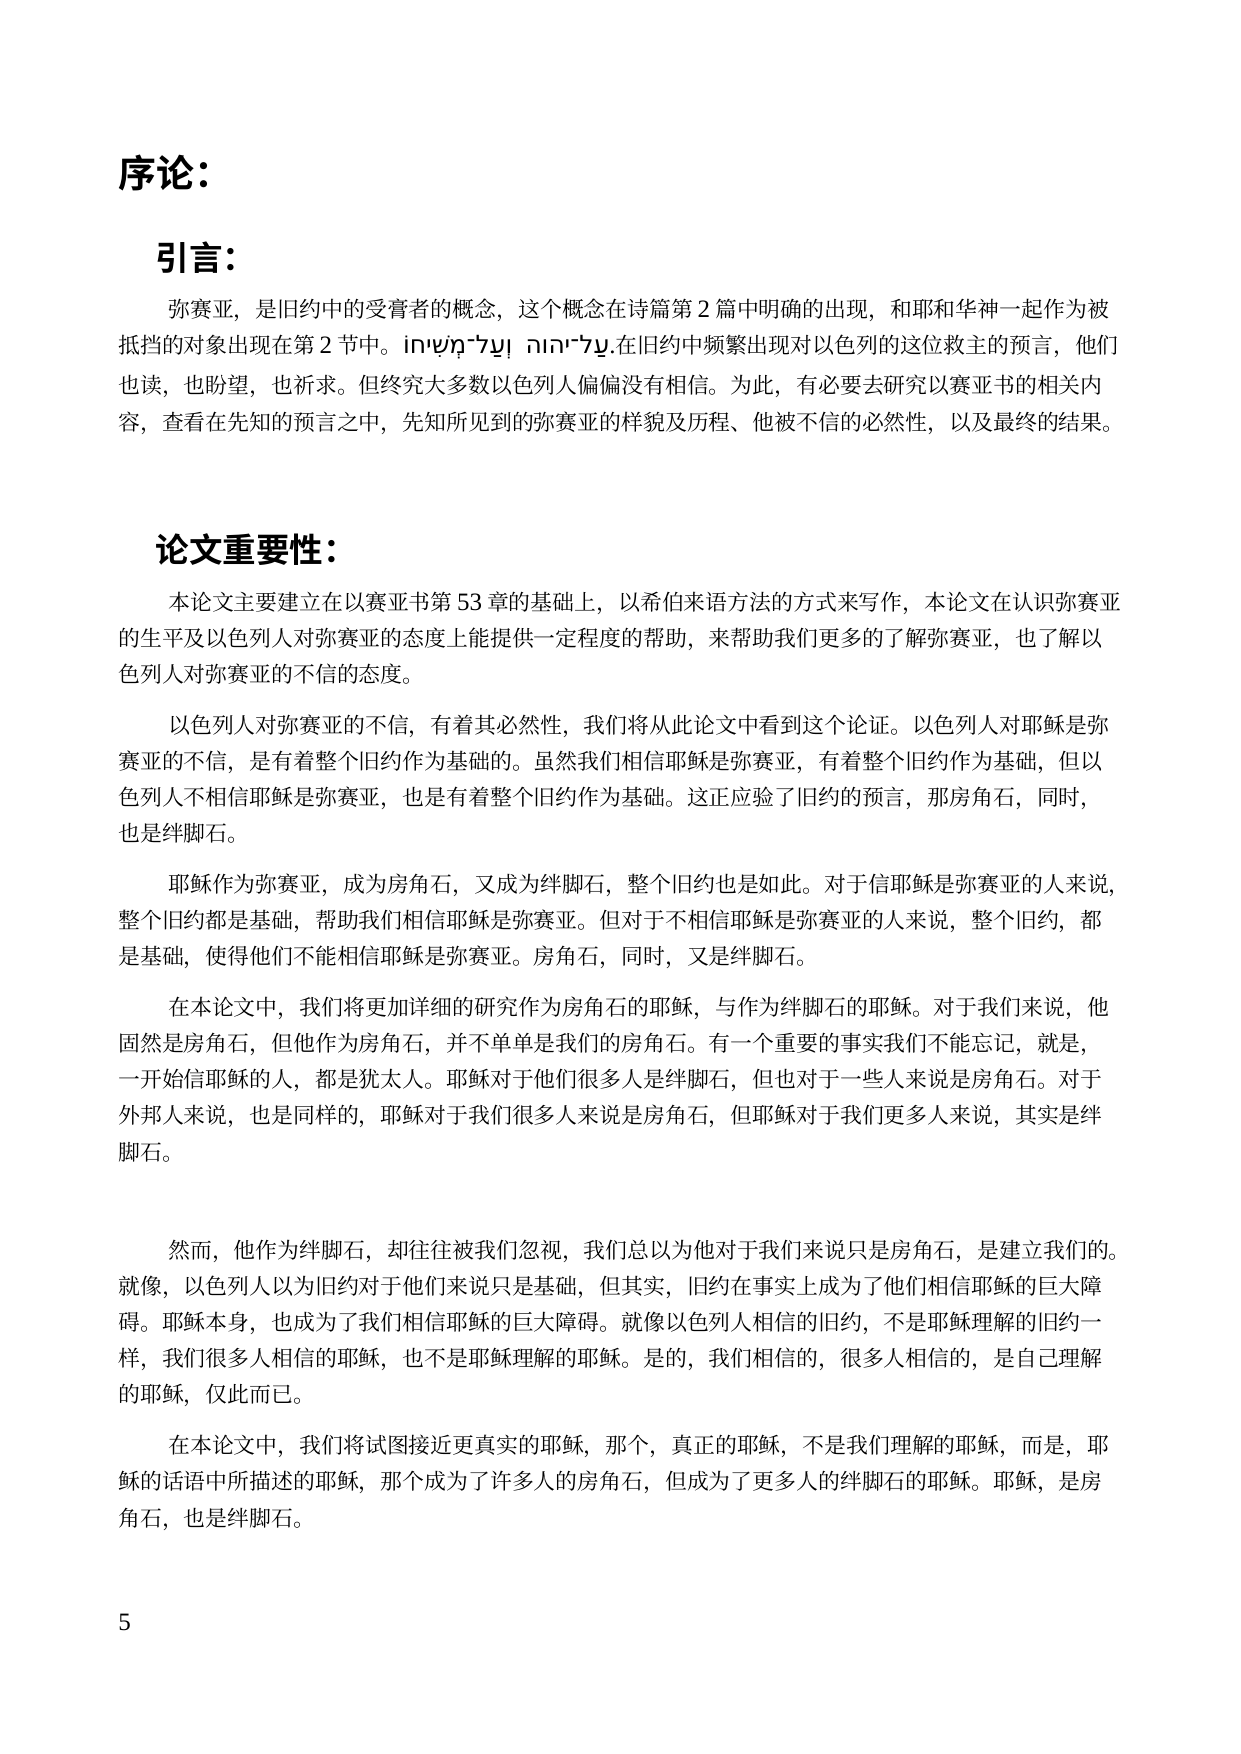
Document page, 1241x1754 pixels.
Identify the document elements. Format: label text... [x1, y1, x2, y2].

subtitle 论文重要性： [118, 524, 1122, 572]
text 耶稣作为弥赛亚，成为房角石，又成为绊脚石，整个旧约也是如此。对于信耶稣是弥赛亚的人来说，整个旧约都是基础，帮助我们相信耶稣是弥赛亚。但对于不相信耶稣是弥赛亚的人来说，整个旧约，都是基础，使得他们不能相信耶稣是弥赛亚。房角石，同时，又是绊脚石。 [118, 867, 1122, 971]
text 在本论文中，我们将更加详细的研究作为房角石的耶稣，与作为绊脚石的耶稣。对于我们来说，他固然是房角石，但他作为房角石，并不单单是我们的房角石。有一个重要的事实我们不能忘记，就是，一开始信耶稣的人，都是犹太人。耶稣对于他们很多人是绊脚石，但也对于一些人来说是房角石。对于外邦人来说，也是同样的，耶稣对于我们很多人来说是房角石，但耶稣对于我们更多人来说，其实是绊脚石。 [118, 990, 1122, 1166]
subtitle 序论： [118, 143, 1122, 198]
subtitle 引言： [118, 231, 1122, 280]
text 本论文主要建立在以赛亚书第53章的基础上，以希伯来语方法的方式来写作，本论文在认识弥赛亚的生平及以色列人对弥赛亚的态度上能提供一定程度的帮助，来帮助我们更多的了解弥赛亚，也了解以色列人对弥赛亚的不信的态度。 [118, 585, 1122, 689]
text 以色列人对弥赛亚的不信，有着其必然性，我们将从此论文中看到这个论证。以色列人对耶稣是弥赛亚的不信，是有着整个旧约作为基础的。虽然我们相信耶稣是弥赛亚，有着整个旧约作为基础，但以色列人不相信耶稣是弥赛亚，也是有着整个旧约作为基础。这正应验了旧约的预言，那房角石，同时，也是绊脚石。 [118, 708, 1122, 848]
text 在本论文中，我们将试图接近更真实的耶稣，那个，真正的耶稣，不是我们理解的耶稣，而是，耶稣的话语中所描述的耶稣，那个成为了许多人的房角石，但成为了更多人的绊脚石的耶稣。耶稣，是房角石，也是绊脚石。 [118, 1428, 1122, 1532]
text 然而，他作为绊脚石，却往往被我们忽视，我们总以为他对于我们来说只是房角石，是建立我们的。就像，以色列人以为旧约对于他们来说只是基础，但其实，旧约在事实上成为了他们相信耶稣的巨大障碍。耶稣本身，也成为了我们相信耶稣的巨大障碍。就像以色列人相信的旧约，不是耶稣理解的旧约一样，我们很多人相信的耶稣，也不是耶稣理解的耶稣。是的，我们相信的，很多人相信的，是自己理解的耶稣，仅此而已。 [118, 1233, 1122, 1409]
text 弥赛亚，是旧约中的受膏者的概念，这个概念在诗篇第2篇中明确的出现，和耶和华神一起作为被抵挡的对象出现在第2节中。עַל־יהוה וְעַל־מְשִׁיחוׂ.在旧约中频繁出现对以色列的这位救主的预言，他们也读，也盼望，也祈求。但终究大多数以色列人偏偏没有相信。为此，有必要去研究以赛亚书的相关内容，查看在先知的预言之中，先知所见到的弥赛亚的样貌及历程、他被不信的必然性，以及最终的结果。 [118, 292, 1122, 436]
